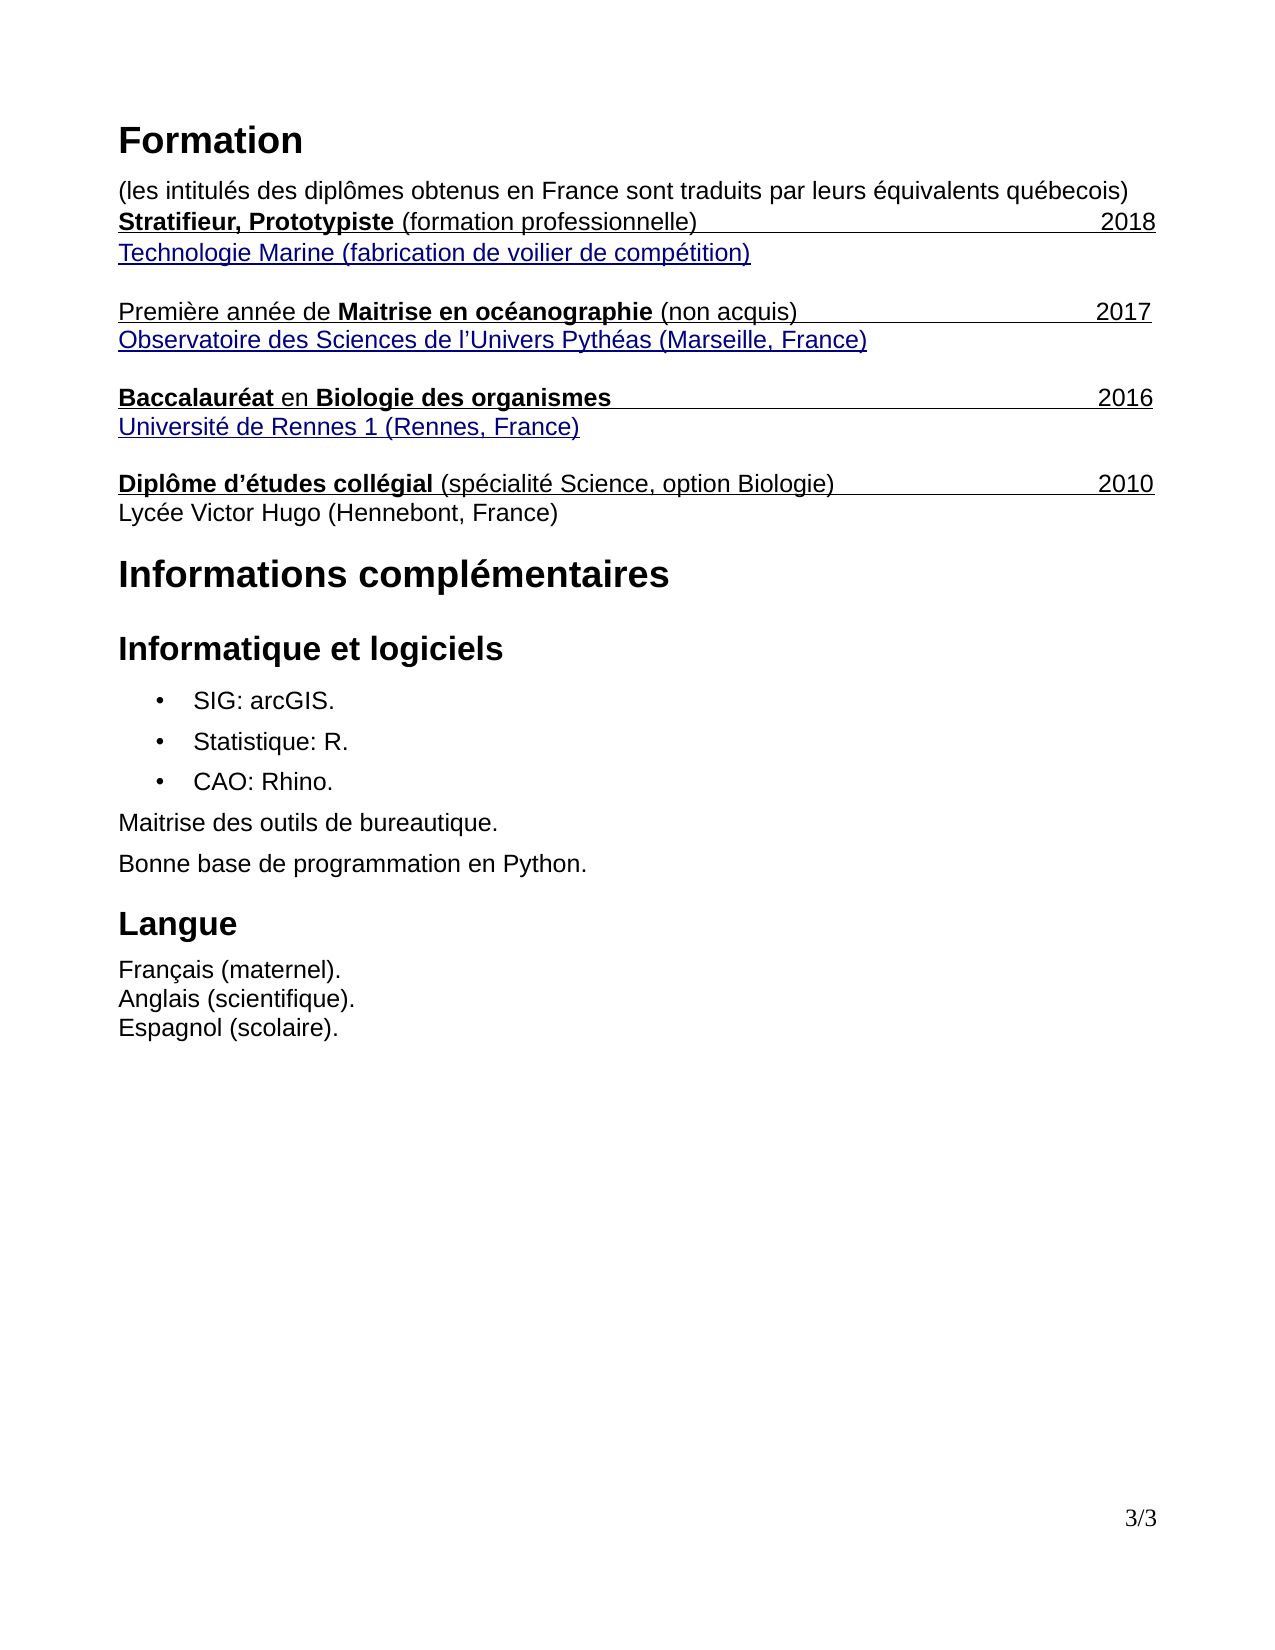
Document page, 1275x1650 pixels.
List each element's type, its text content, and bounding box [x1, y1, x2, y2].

text Français (maternel). [118, 955, 1157, 984]
text Stratifieur, Prototypiste (formation professionnelle) 2018 [118, 206, 1157, 237]
text Espagnol (scolaire). [118, 1013, 1157, 1042]
list CAO: Rhino. [156, 767, 1157, 796]
subtitle Langue [118, 904, 1157, 943]
text (les intitulés des diplômes obtenus en France sont traduits par leurs équivalents québecois) [118, 174, 1157, 206]
list SIG: arcGIS. [156, 686, 1157, 715]
list Statistique: R. [156, 727, 1157, 755]
text Maitrise des outils de bureautique. [118, 808, 1157, 837]
text Observatoire des Sciences de l’Univers Pythéas (Marseille, France) [118, 326, 1157, 354]
text Bonne base de programmation en Python. [118, 849, 1157, 877]
text Diplôme d’études collégial (spécialité Science, option Biologie) 2010 [118, 469, 1157, 498]
text Lycée Victor Hugo (Hennebont, France) [118, 498, 1157, 527]
subtitle Informatique et logiciels [118, 629, 1157, 667]
text Technologie Marine (fabrication de voilier de compétition) [118, 237, 1157, 268]
text Anglais (scientifique). [118, 984, 1157, 1013]
subtitle Formation [118, 118, 1157, 162]
text Première année de Maitrise en océanographie (non acquis) 2017 [118, 297, 1157, 326]
text Baccalauréat en Biologie des organismes 2016 [118, 383, 1157, 412]
subtitle Informations complémentaires [118, 552, 1157, 595]
text Université de Rennes 1 (Rennes, France) [118, 412, 1157, 441]
